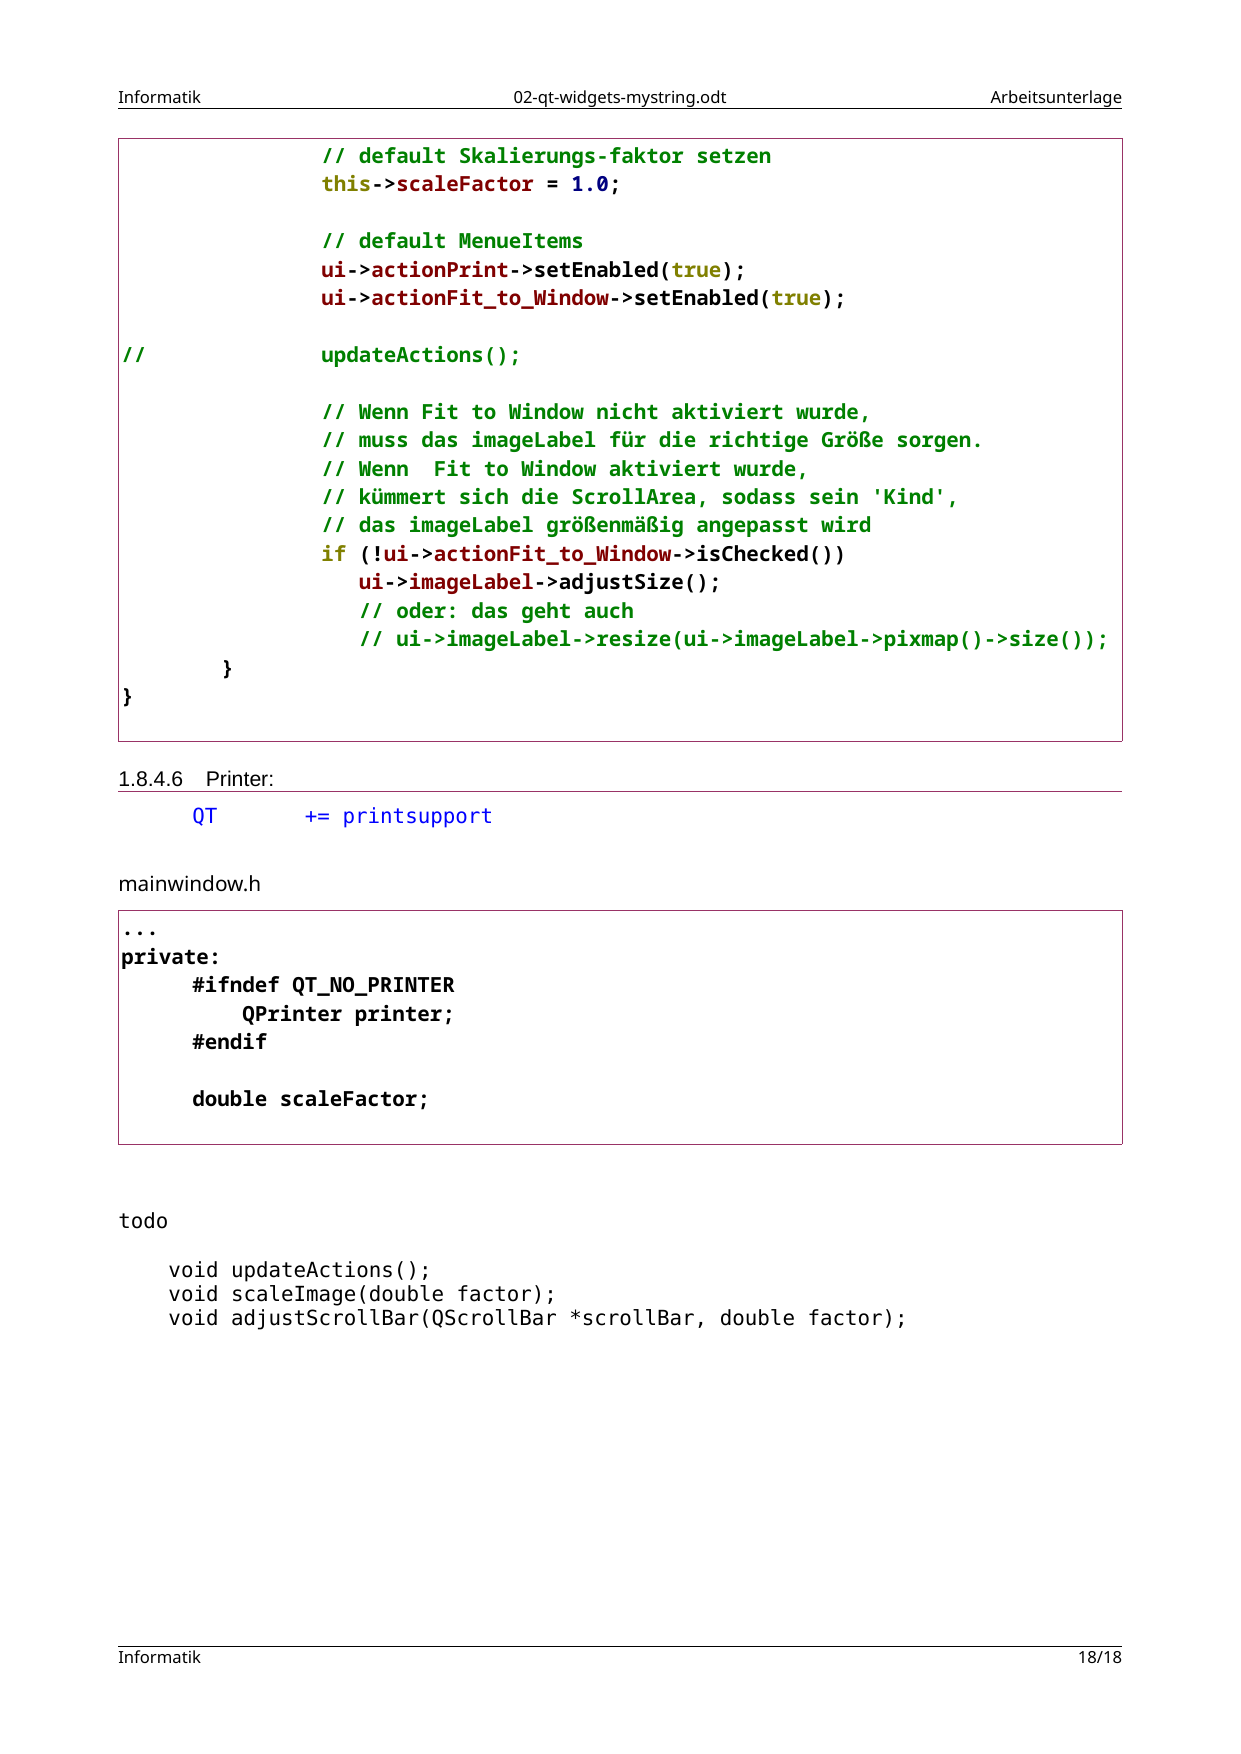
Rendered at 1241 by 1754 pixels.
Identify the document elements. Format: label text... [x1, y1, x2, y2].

text ui->actionPrint->setEnabled(true); [119, 252, 1122, 280]
text ui->actionFit_to_Window->setEnabled(true); [119, 280, 1122, 308]
text void updateActions(); [118, 1258, 1122, 1282]
text ... [119, 911, 1122, 939]
text } [119, 678, 1122, 707]
text #ifndef QT_NO_PRINTER [119, 967, 1122, 996]
text #endif [119, 1024, 1122, 1052]
text todo [118, 1209, 1122, 1233]
text // kümmert sich die ScrollArea, sodass sein 'Kind', [119, 479, 1122, 508]
text if (!ui->actionFit_to_Window->isChecked()) [119, 536, 1122, 564]
text // Wenn Fit to Window aktiviert wurde, [119, 451, 1122, 479]
text // muss das imageLabel für die richtige Größe sorgen. [119, 422, 1122, 451]
subtitle Printer: [118, 766, 1122, 791]
text double scaleFactor; [119, 1081, 1122, 1109]
text mainwindow.h [118, 869, 1122, 898]
text // oder: das geht auch [119, 593, 1122, 621]
text // Wenn Fit to Window nicht aktiviert wurde, [119, 394, 1122, 422]
text // ui->imageLabel->resize(ui->imageLabel->pixmap()->size()); [119, 621, 1122, 650]
text void scaleImage(double factor); [118, 1282, 1122, 1306]
text // updateActions(); [119, 337, 1122, 365]
text // das imageLabel größenmäßig angepasst wird [119, 508, 1122, 536]
text // default Skalierungs-faktor setzen [119, 139, 1122, 166]
text private: [119, 939, 1122, 967]
text // default MenueItems [119, 223, 1122, 252]
text ui->imageLabel->adjustSize(); [119, 564, 1122, 593]
text this->scaleFactor = 1.0; [119, 166, 1122, 195]
text } [119, 650, 1122, 678]
text QPrinter printer; [119, 996, 1122, 1024]
text QT += printsupport [118, 804, 1122, 828]
text void adjustScrollBar(QScrollBar *scrollBar, double factor); [118, 1306, 1122, 1330]
